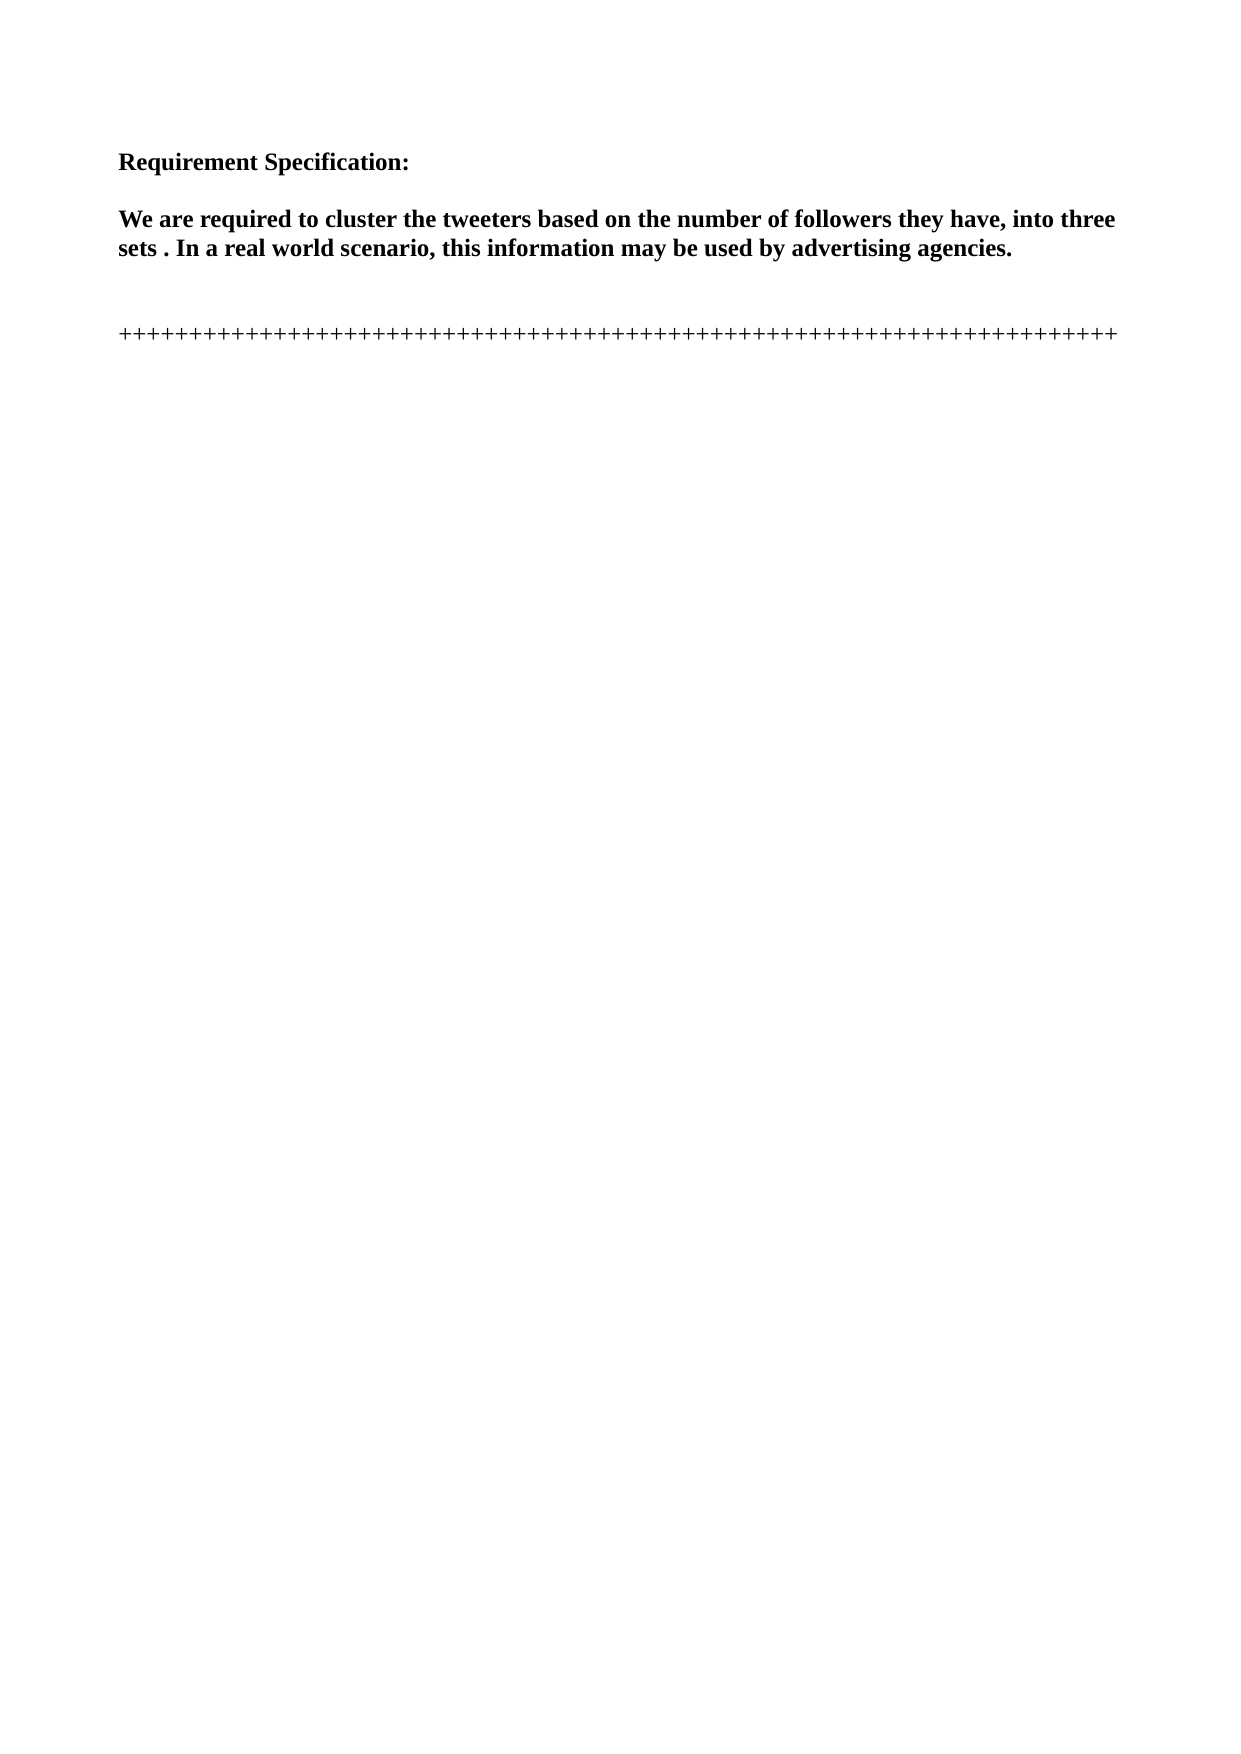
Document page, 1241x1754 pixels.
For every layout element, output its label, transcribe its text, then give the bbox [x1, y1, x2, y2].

text We are required to cluster the tweeters based on the number of followers they have, into three sets . In a real world scenario, this information may be used by advertising agencies. [118, 204, 1122, 262]
text +++++++++++++++++++++++++++++++++++++++++++++++++++++++++++++++++++++++ [118, 319, 1122, 348]
text Requirement Specification: [118, 147, 1122, 176]
